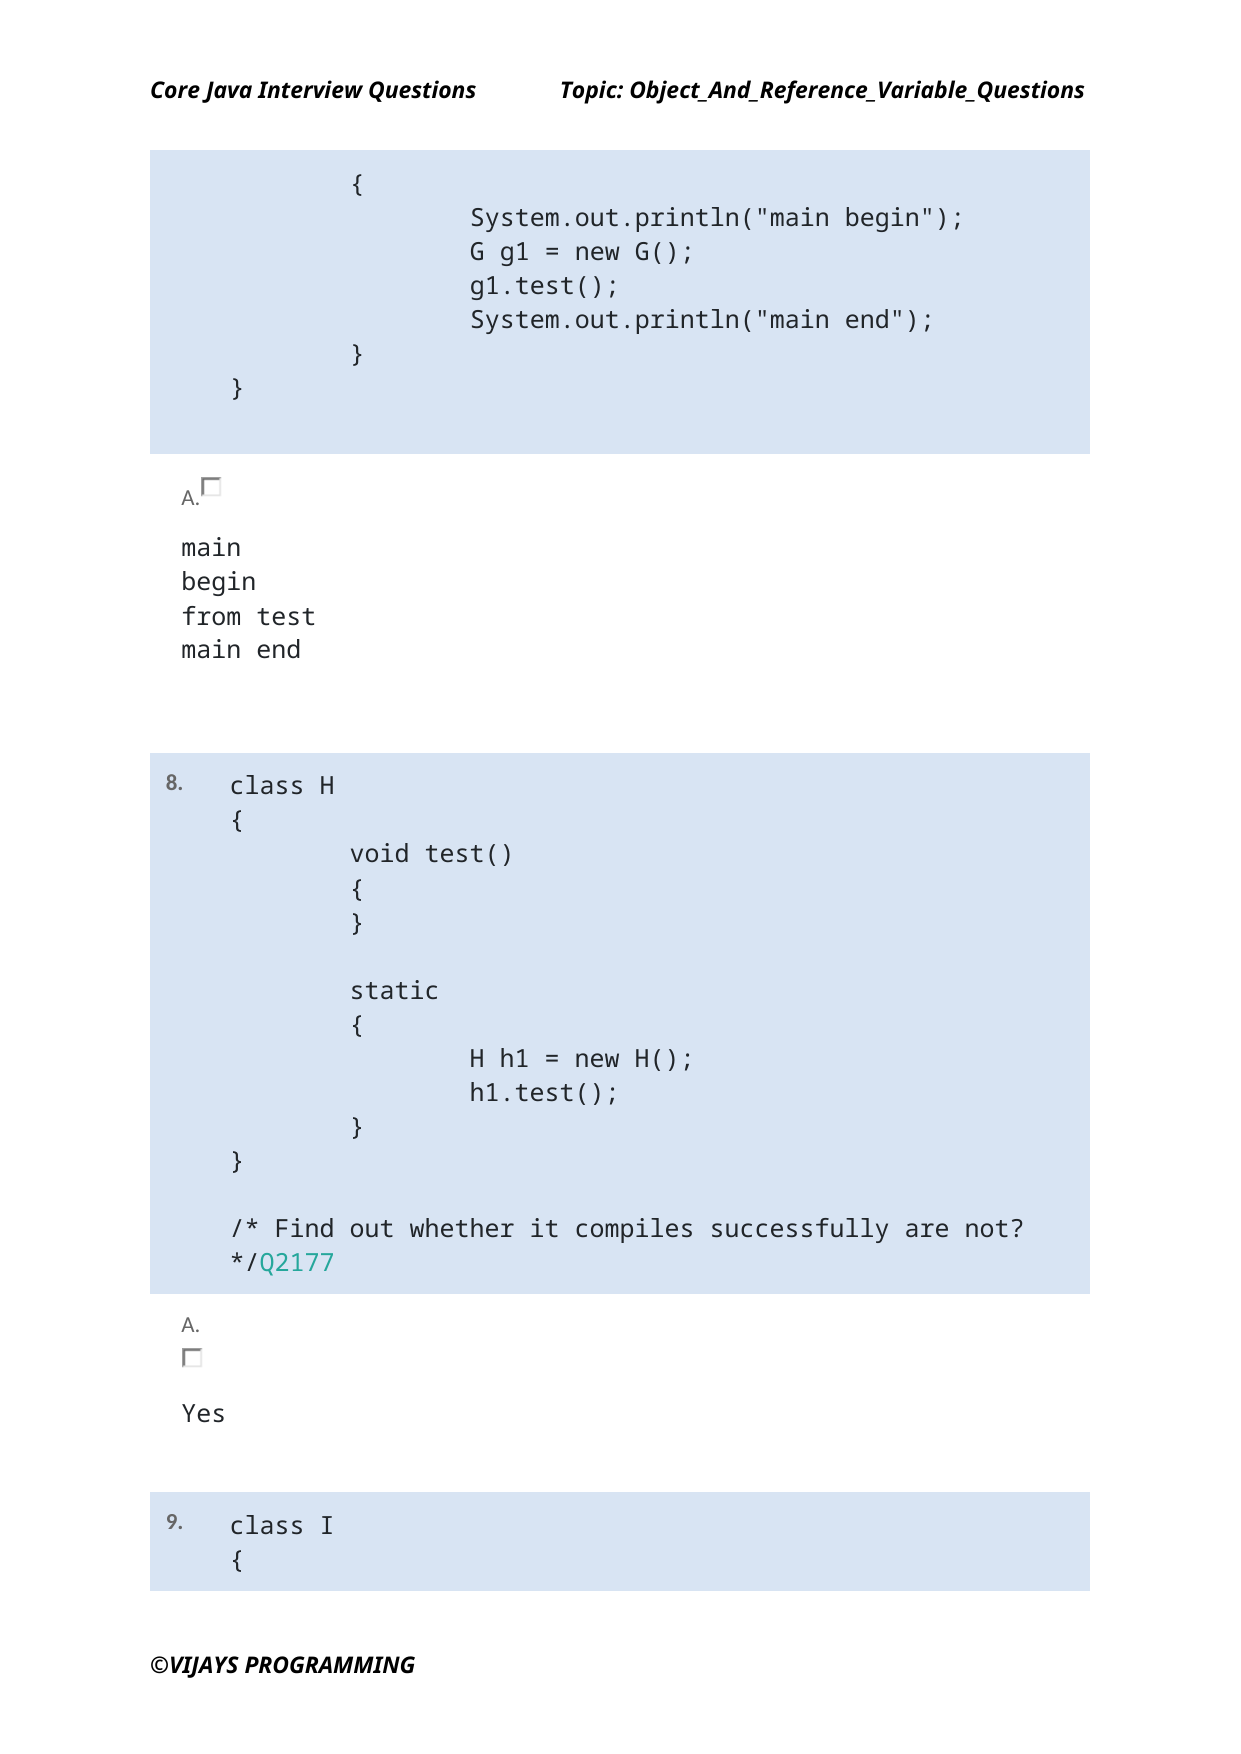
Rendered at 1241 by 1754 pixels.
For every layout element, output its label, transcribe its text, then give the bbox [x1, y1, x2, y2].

table_header class H { void test() { } static { H h1 = new H(); h1.test(); } } /* Find out whether it compiles successfully are not? */Q2177 [214, 753, 1090, 1294]
table_cell { System.out.println("main begin"); G g1 = new G(); g1.test(); System.out.println("main end"); } } [214, 150, 1090, 454]
table_header [181, 666, 319, 713]
table_cell [150, 454, 1090, 752]
table_cell [150, 150, 214, 454]
table_header [181, 713, 429, 737]
table_header A. main begin from test main end [181, 469, 319, 666]
table_header [181, 1429, 242, 1476]
table_cell [150, 1295, 1090, 1492]
table_header A. Yes [181, 1310, 242, 1429]
table_header 8. [150, 753, 214, 1294]
table_cell class I { [214, 1492, 1090, 1591]
table_cell 9. [150, 1492, 214, 1591]
